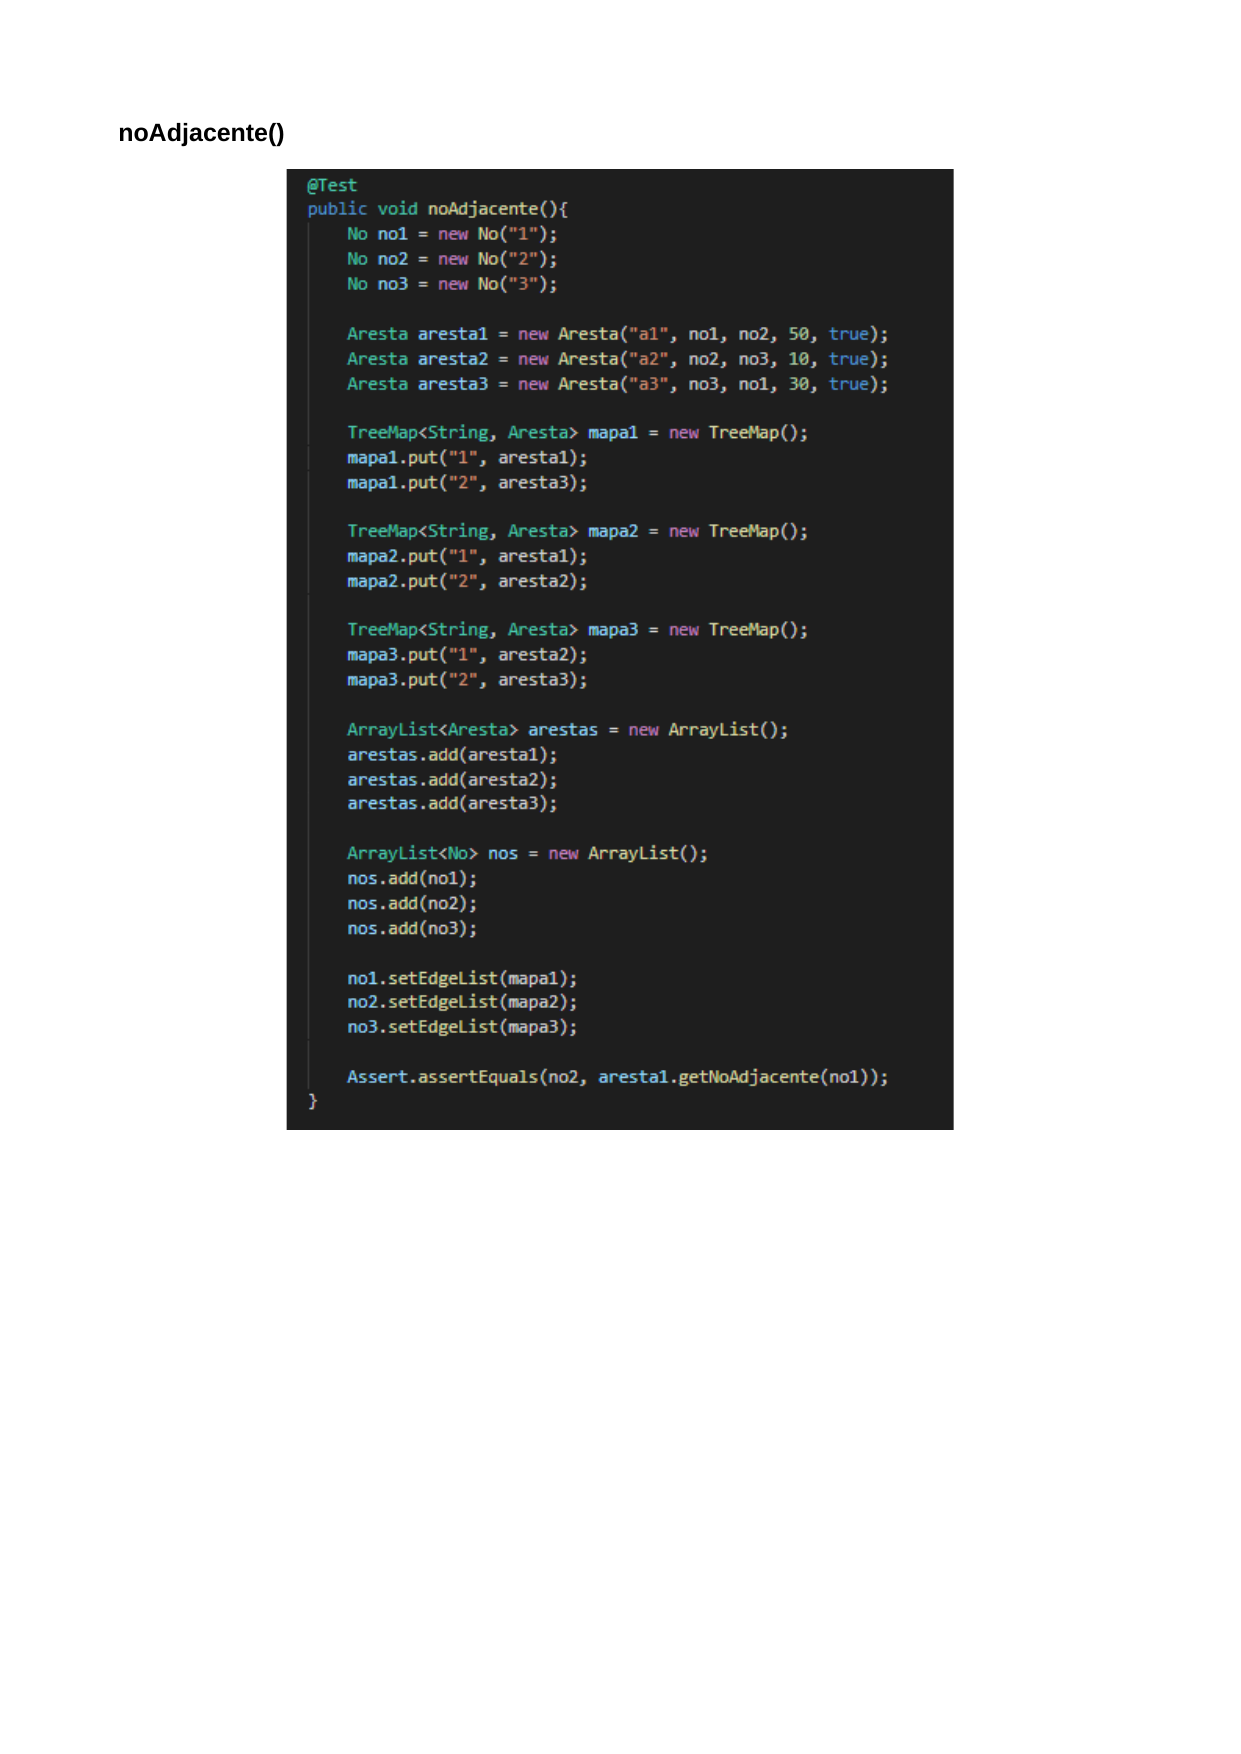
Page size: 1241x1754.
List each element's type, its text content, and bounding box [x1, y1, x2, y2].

picture [286, 169, 954, 1130]
text noAdjacente() [118, 118, 1122, 147]
